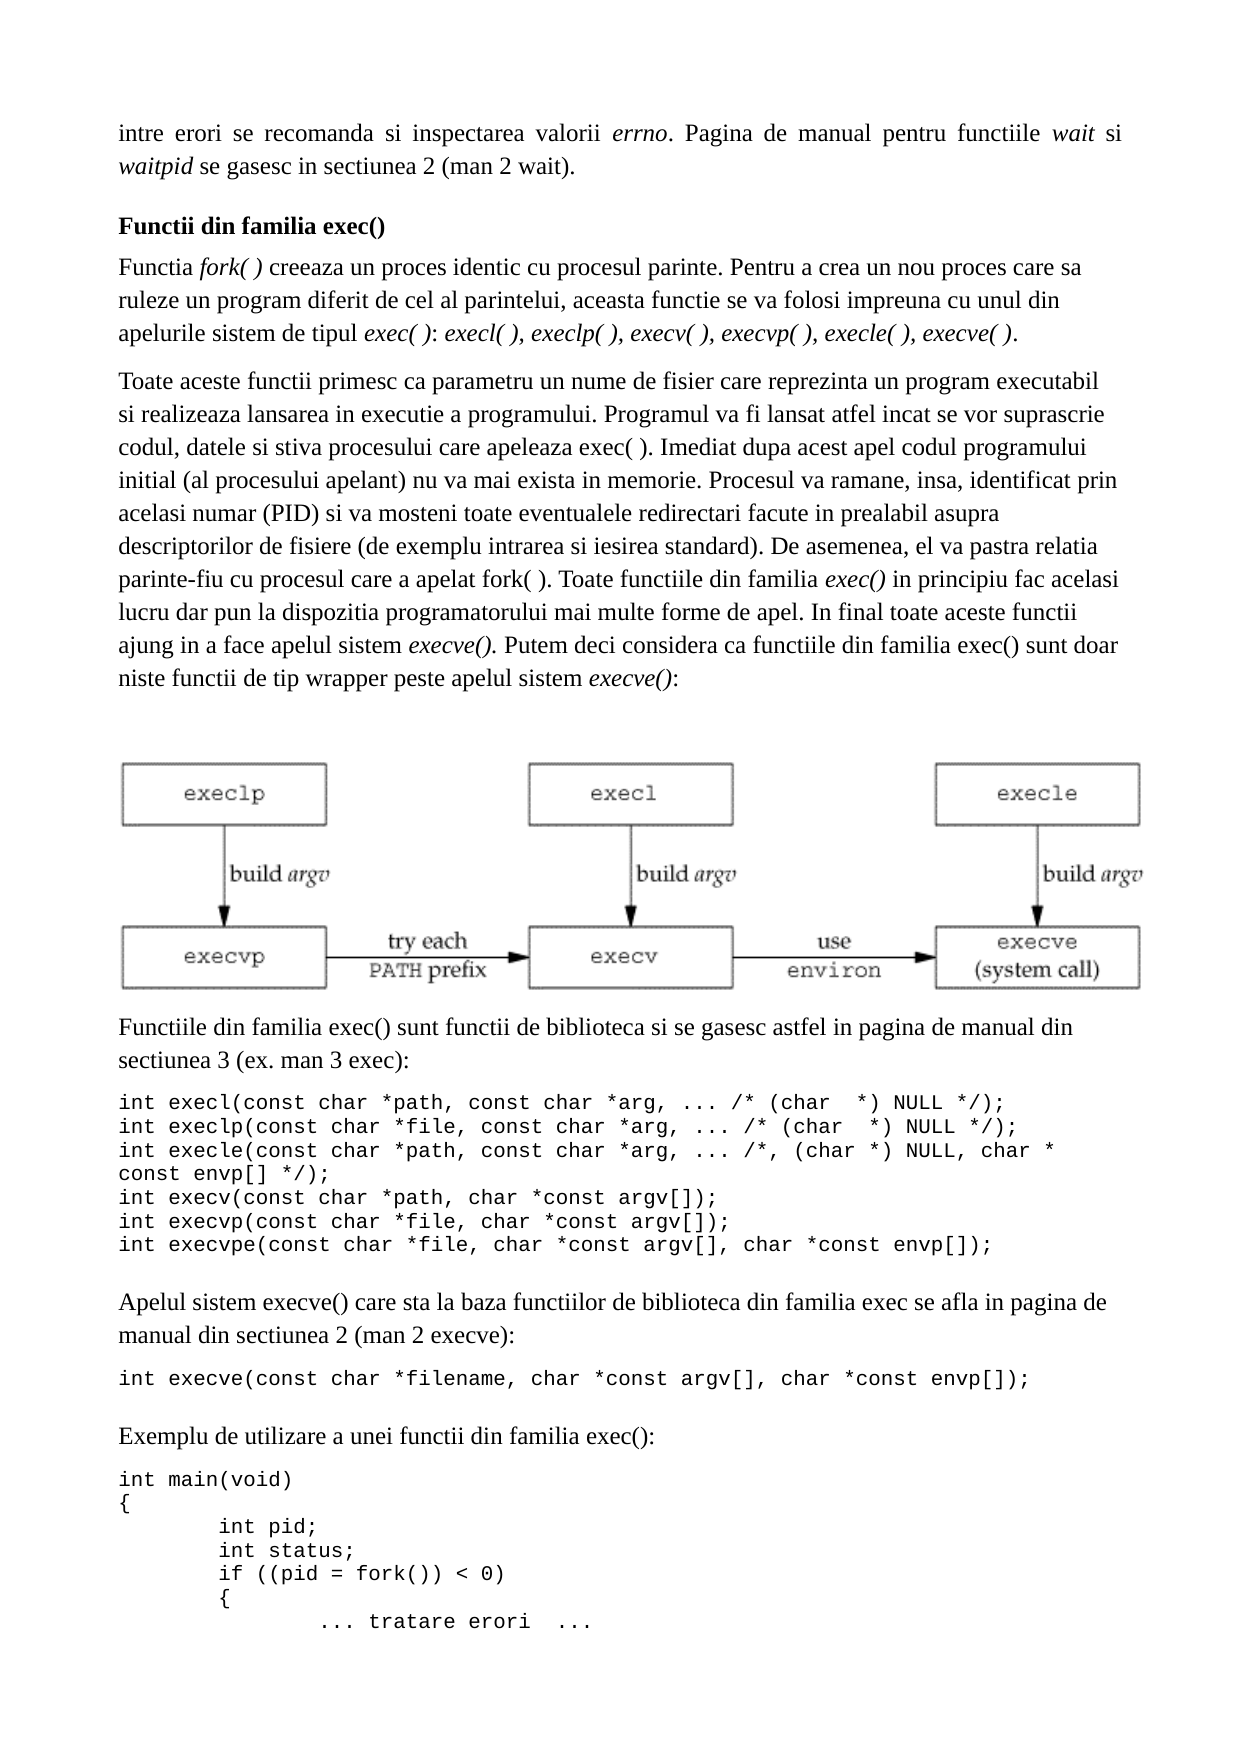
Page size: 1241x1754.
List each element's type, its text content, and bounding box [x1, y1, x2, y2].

text int execlp(const char *file, const char *arg, ... /* (char *) NULL */); [118, 1116, 1122, 1140]
text intre erori se recomanda si inspectarea valorii errno. Pagina de manual pentru functiile wait si waitpid se gasesc in sectiunea 2 (man 2 wait). [118, 118, 1122, 180]
text int main(void) [118, 1469, 1122, 1492]
text ... tratare erori ... [118, 1611, 1122, 1634]
text Functia fork( ) creeaza un proces identic cu procesul parinte. Pentru a crea un nou proces care sa ruleze un program diferit de cel al parintelui, aceasta functie se va folosi impreuna cu unul din apelurile sistem de tipul exec( ): execl( ), execlp( ), execv( ), execvp( ), execle( ), execve( ). [118, 252, 1122, 347]
text Toate aceste functii primesc ca parametru un nume de fisier care reprezinta un program executabil si realizeaza lansarea in executie a programului. Programul va fi lansat atfel incat se vor suprascrie codul, datele si stiva procesului care apeleaza exec( ). Imediat dupa acest apel codul programului initial (al procesului apelant) nu va mai exista in memorie. Procesul va ramane, insa, identificat prin acelasi numar (PID) si va mosteni toate eventualele redirectari facute in prealabil asupra descriptorilor de fisiere (de exemplu intrarea si iesirea standard). De asemenea, el va pastra relatia parinte-fiu cu procesul care a apelat fork( ). Toate functiile din familia exec() in principiu fac acelasi lucru dar pun la dispozitia programatorului mai multe forme de apel. In final toate aceste functii ajung in a face apelul sistem execve(). Putem deci considera ca functiile din familia exec() sunt doar niste functii de tip wrapper peste apelul sistem execve(): [118, 366, 1122, 692]
text Apelul sistem execve() care sta la baza functiilor de biblioteca din familia exec se afla in pagina de manual din sectiunea 2 (man 2 execve): [118, 1287, 1122, 1349]
text int status; [118, 1540, 1122, 1563]
text Functiile din familia exec() sunt functii de biblioteca si se gasesc astfel in pagina de manual din sectiunea 3 (ex. man 3 exec): [118, 1012, 1122, 1073]
text if ((pid = fork()) < 0) [118, 1563, 1122, 1587]
text int execle(const char *path, const char *arg, ... /*, (char *) NULL, char * const envp[] */); [118, 1140, 1122, 1187]
text int pid; [118, 1516, 1122, 1540]
subtitle Functii din familia exec() [118, 211, 1122, 240]
picture [118, 758, 1147, 993]
text int execvpe(const char *file, char *const argv[], char *const envp[]); [118, 1234, 1122, 1258]
text { [118, 1587, 1122, 1611]
text int execv(const char *path, char *const argv[]); [118, 1187, 1122, 1211]
text int execvp(const char *file, char *const argv[]); [118, 1211, 1122, 1234]
text int execl(const char *path, const char *arg, ... /* (char *) NULL */); [118, 1092, 1122, 1116]
text int execve(const char *filename, char *const argv[], char *const envp[]); [118, 1368, 1122, 1392]
text Exemplu de utilizare a unei functii din familia exec(): [118, 1421, 1122, 1450]
text { [118, 1492, 1122, 1516]
